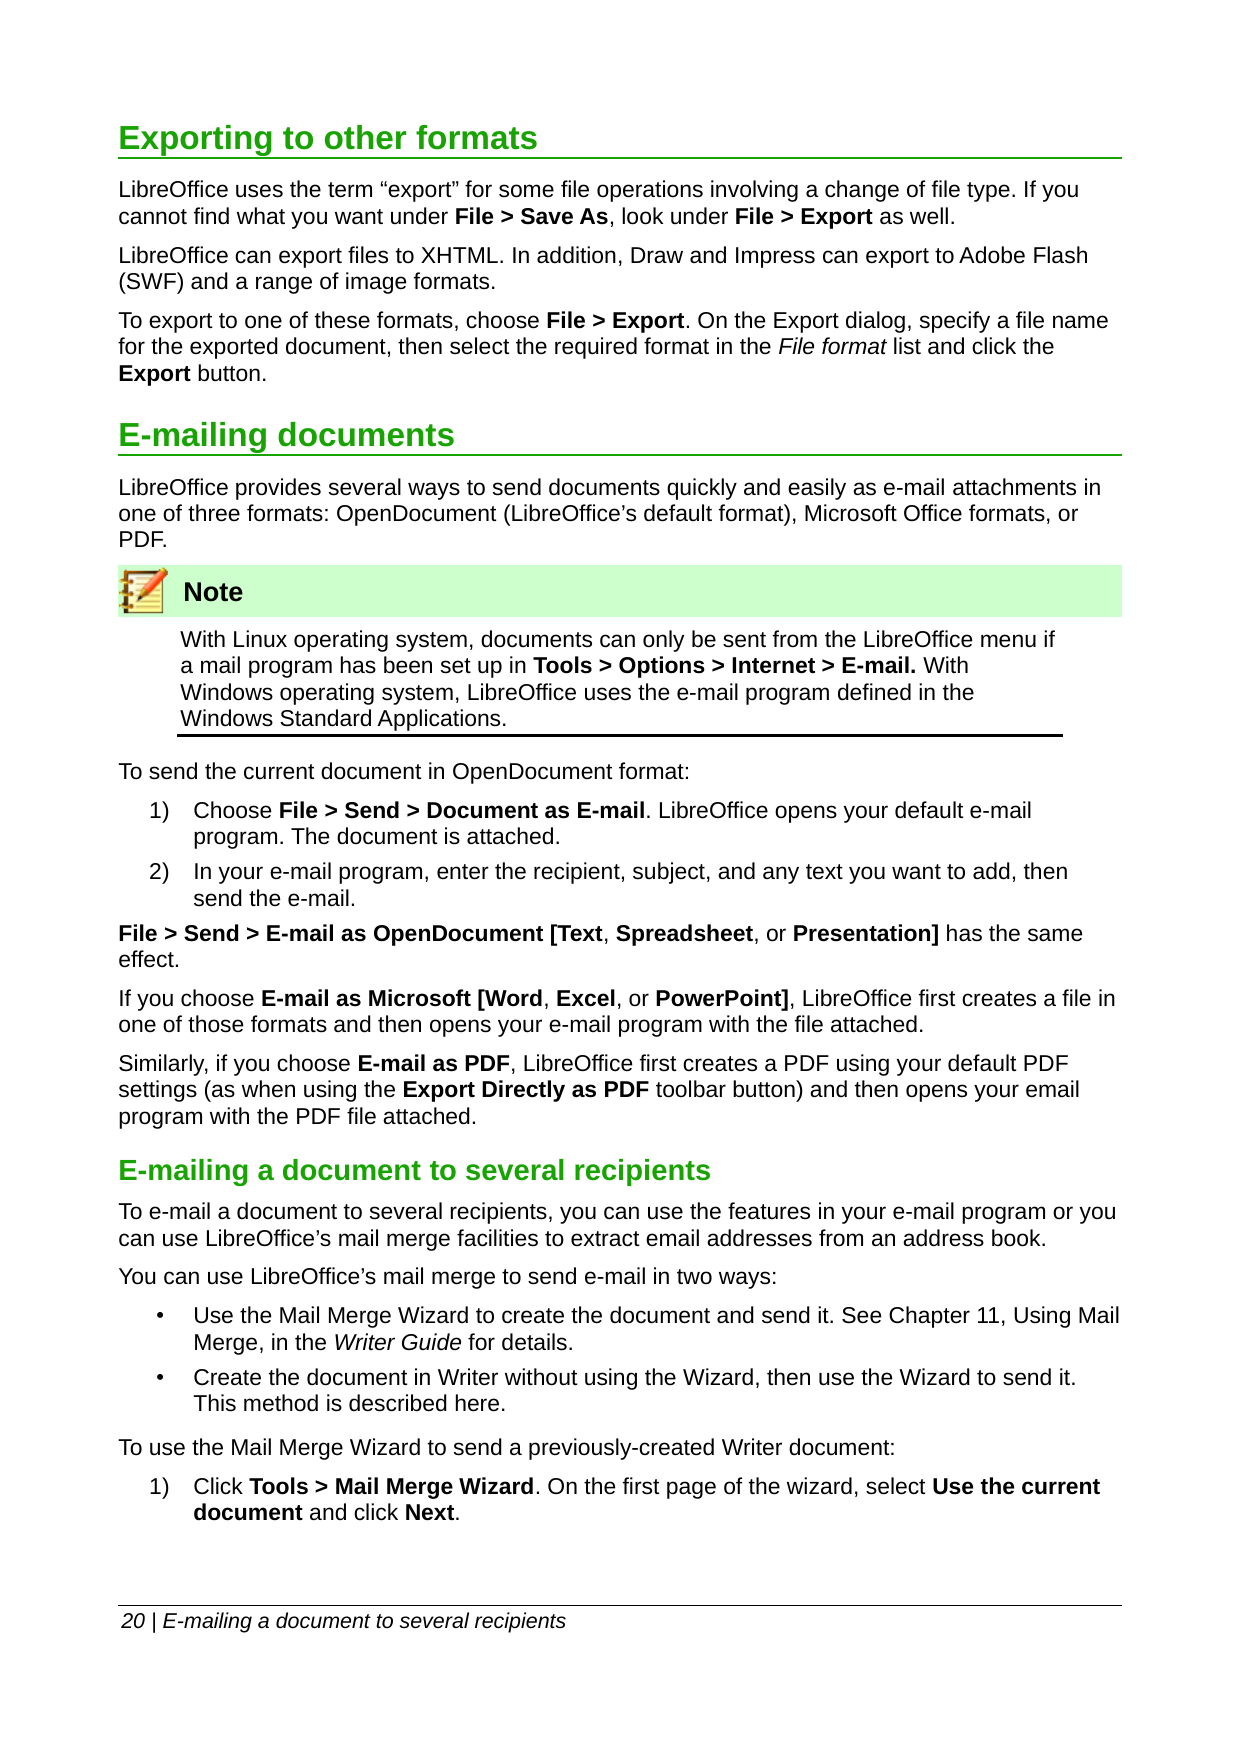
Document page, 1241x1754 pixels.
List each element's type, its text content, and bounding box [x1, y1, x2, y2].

text If you choose E-mail as Microsoft [Word, Excel, or PowerPoint], LibreOffice first creates a file in one of those formats and then opens your e-mail program with the file attached. [118, 985, 1122, 1038]
list To send the current document in OpenDocument format: [118, 758, 1122, 784]
subtitle Note [118, 565, 1122, 617]
list You can use LibreOffice’s mail merge to send e-mail in two ways: [118, 1263, 1122, 1290]
text With Linux operating system, documents can only be sent from the LibreOffice menu if a mail program has been set up in Tools > Options > Internet > E-mail. With Windows operating system, LibreOffice uses the e-mail program defined in the Windows Standard Applications. [177, 623, 1063, 734]
list Click Tools > Mail Merge Wizard. On the first page of the wizard, select Use the current document and click Next. [169, 1473, 1122, 1526]
text Similarly, if you choose E-mail as PDF, LibreOffice first creates a PDF using your default PDF settings (as when using the Export Directly as PDF toolbar button) and then opens your email program with the PDF file attached. [118, 1050, 1122, 1129]
subtitle E-mailing a document to several recipients [118, 1153, 1122, 1186]
list Create the document in Writer without using the Wizard, then use the Wizard to send it. This method is described here. [156, 1364, 1122, 1416]
list To use the Mail Merge Wizard to send a previously-created Writer document: [118, 1434, 1122, 1461]
subtitle Exporting to other formats [118, 118, 1122, 157]
text To export to one of these formats, choose File > Export. On the Export dialog, specify a file name for the exported document, then select the required format in the File format list and click the Export button. [118, 307, 1122, 386]
list In your e-mail program, enter the recipient, subject, and any text you want to add, then send the e-mail. [169, 858, 1122, 911]
list Use the Mail Merge Wizard to create the document and send it. See Chapter 11, Using Mail Merge, in the Writer Guide for details. [156, 1302, 1122, 1355]
text LibreOffice uses the term “export” for some file operations involving a change of file type. If you cannot find what you want under File > Save As, look under File > Export as well. [118, 176, 1122, 229]
subtitle E-mailing documents [118, 415, 1122, 454]
text LibreOffice provides several ways to send documents quickly and easily as e-mail attachments in one of three formats: OpenDocument (LibreOffice’s default format), Microsoft Office formats, or PDF. [118, 473, 1122, 553]
text File > Send > E-mail as OpenDocument [Text, Spreadsheet, or Presentation] has the same effect. [118, 920, 1122, 972]
list Choose File > Send > Document as E-mail. LibreOffice opens your default e-mail program. The document is attached. [169, 797, 1122, 849]
picture [119, 566, 170, 617]
text LibreOffice can export files to XHTML. In addition, Draw and Impress can export to Adobe Flash (SWF) and a range of image formats. [118, 242, 1122, 294]
text To e-mail a document to several recipients, you can use the features in your e-mail program or you can use LibreOffice’s mail merge facilities to extract email addresses from an address book. [118, 1198, 1122, 1251]
